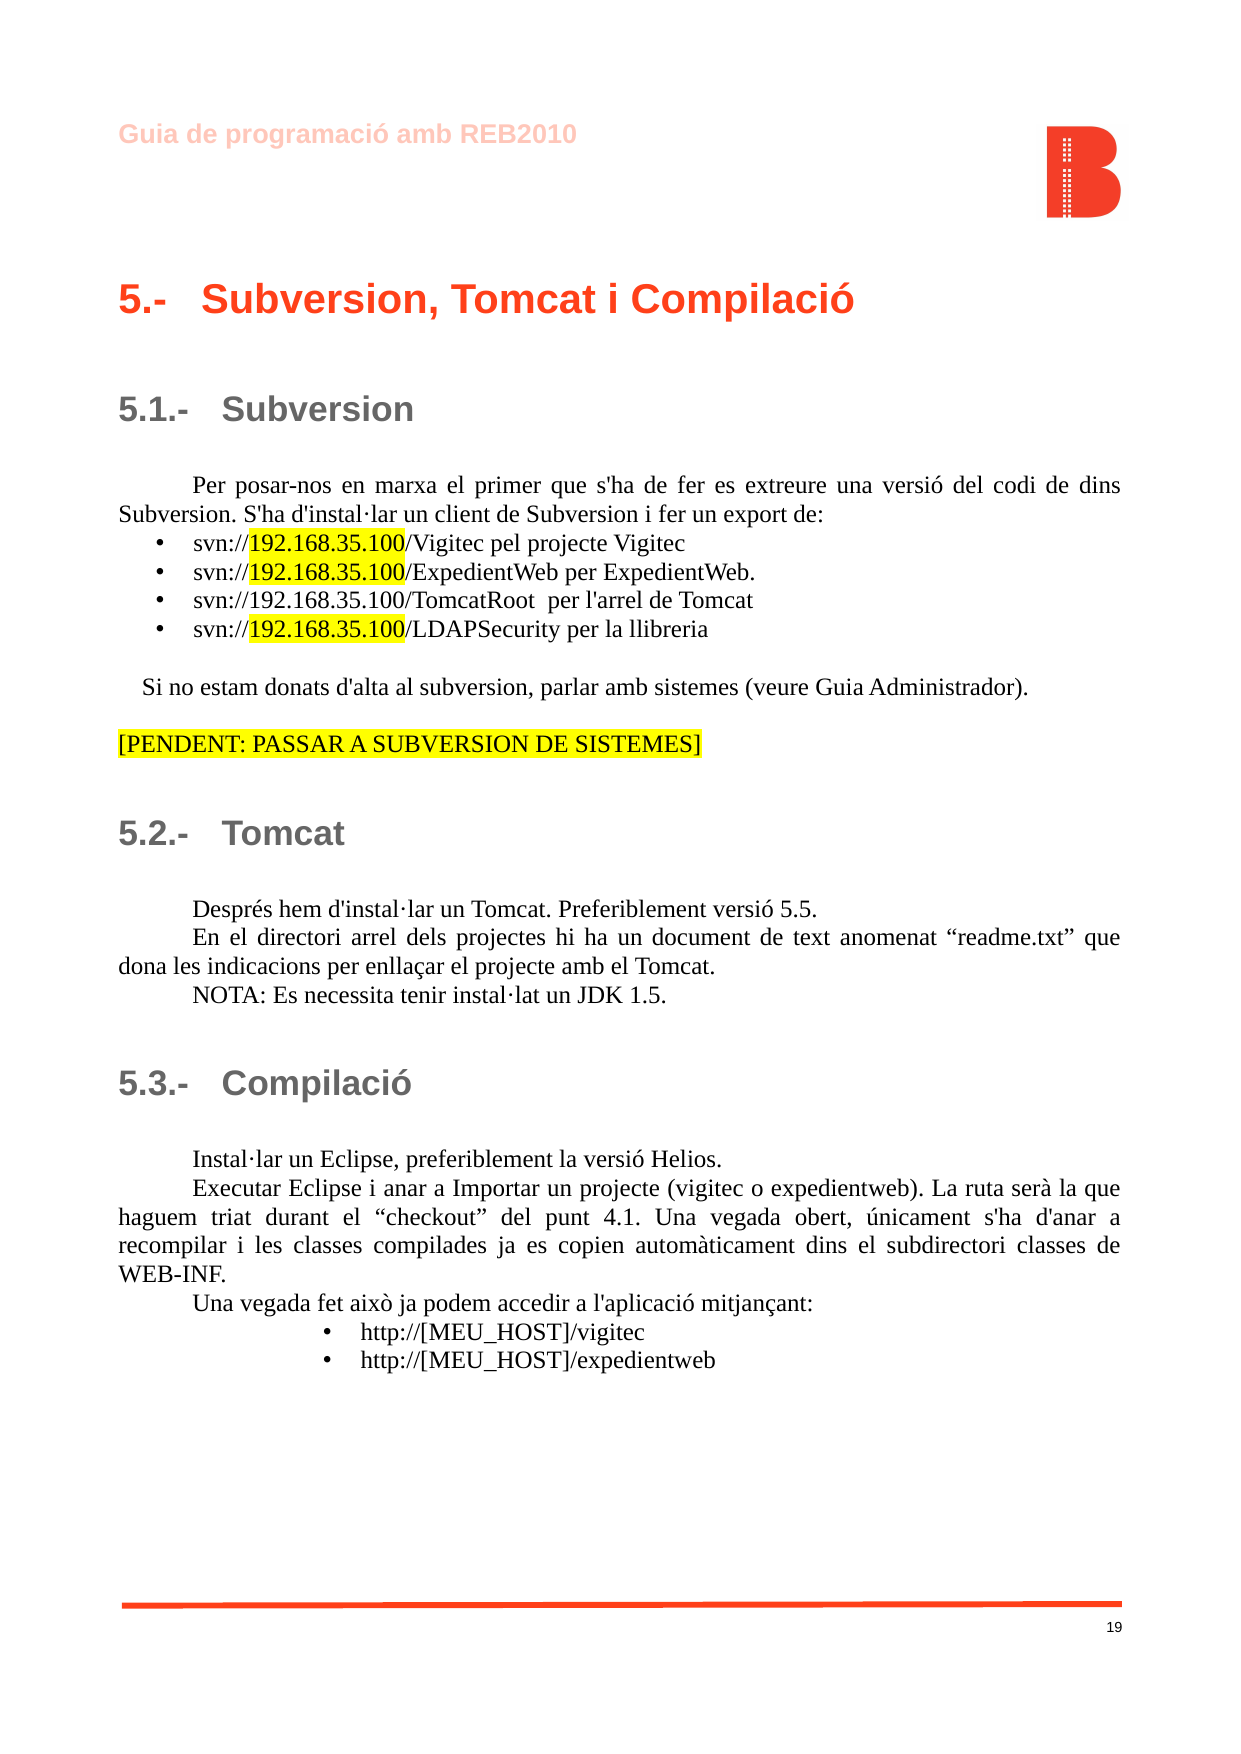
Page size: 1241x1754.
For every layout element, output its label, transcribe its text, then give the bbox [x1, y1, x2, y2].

text Una vegada fet això ja podem accedir a l'aplicació mitjançant: [118, 1288, 1122, 1317]
subtitle Tomcat [118, 812, 1122, 852]
list http://[MEU_HOST]/expedientweb [323, 1346, 1122, 1374]
list svn://192.168.35.100/LDAPSecurity per la llibreria [156, 614, 1122, 643]
text NOTA: Es necessita tenir instal·lat un JDK 1.5. [118, 980, 1122, 1009]
list http://[MEU_HOST]/vigitec [323, 1317, 1122, 1346]
list Si no estam donats d'alta al subversion, parlar amb sistemes (veure Guia Administrador). [134, 672, 1122, 700]
subtitle Subversion, Tomcat i Compilació [118, 274, 1122, 322]
picture [1036, 124, 1130, 221]
text [PENDENT: PASSAR A SUBVERSION DE SISTEMES] [118, 729, 1122, 758]
list svn://192.168.35.100/TomcatRoot per l'arrel de Tomcat [156, 585, 1122, 614]
list svn://192.168.35.100/Vigitec pel projecte Vigitec [156, 528, 1122, 557]
list svn://192.168.35.100/ExpedientWeb per ExpedientWeb. [156, 557, 1122, 585]
subtitle Subversion [118, 388, 1122, 429]
text En el directori arrel dels projectes hi ha un document de text anomenat “readme.txt” que dona les indicacions per enllaçar el projecte amb el Tomcat. [118, 922, 1122, 980]
text Per posar-nos en marxa el primer que s'ha de fer es extreure una versió del codi de dins Subversion. S'ha d'instal·lar un client de Subversion i fer un export de: [118, 470, 1122, 528]
text Instal·lar un Eclipse, preferiblement la versió Helios. [118, 1144, 1122, 1173]
text Després hem d'instal·lar un Tomcat. Preferiblement versió 5.5. [118, 894, 1122, 922]
text Executar Eclipse i anar a Importar un projecte (vigitec o expedientweb). La ruta serà la que haguem triat durant el “checkout” del punt 4.1. Una vegada obert, únicament s'ha d'anar a recompilar i les classes compilades ja es copien automàticament dins el subdirectori classes de WEB-INF. [118, 1173, 1122, 1288]
subtitle Compilació [118, 1062, 1122, 1103]
